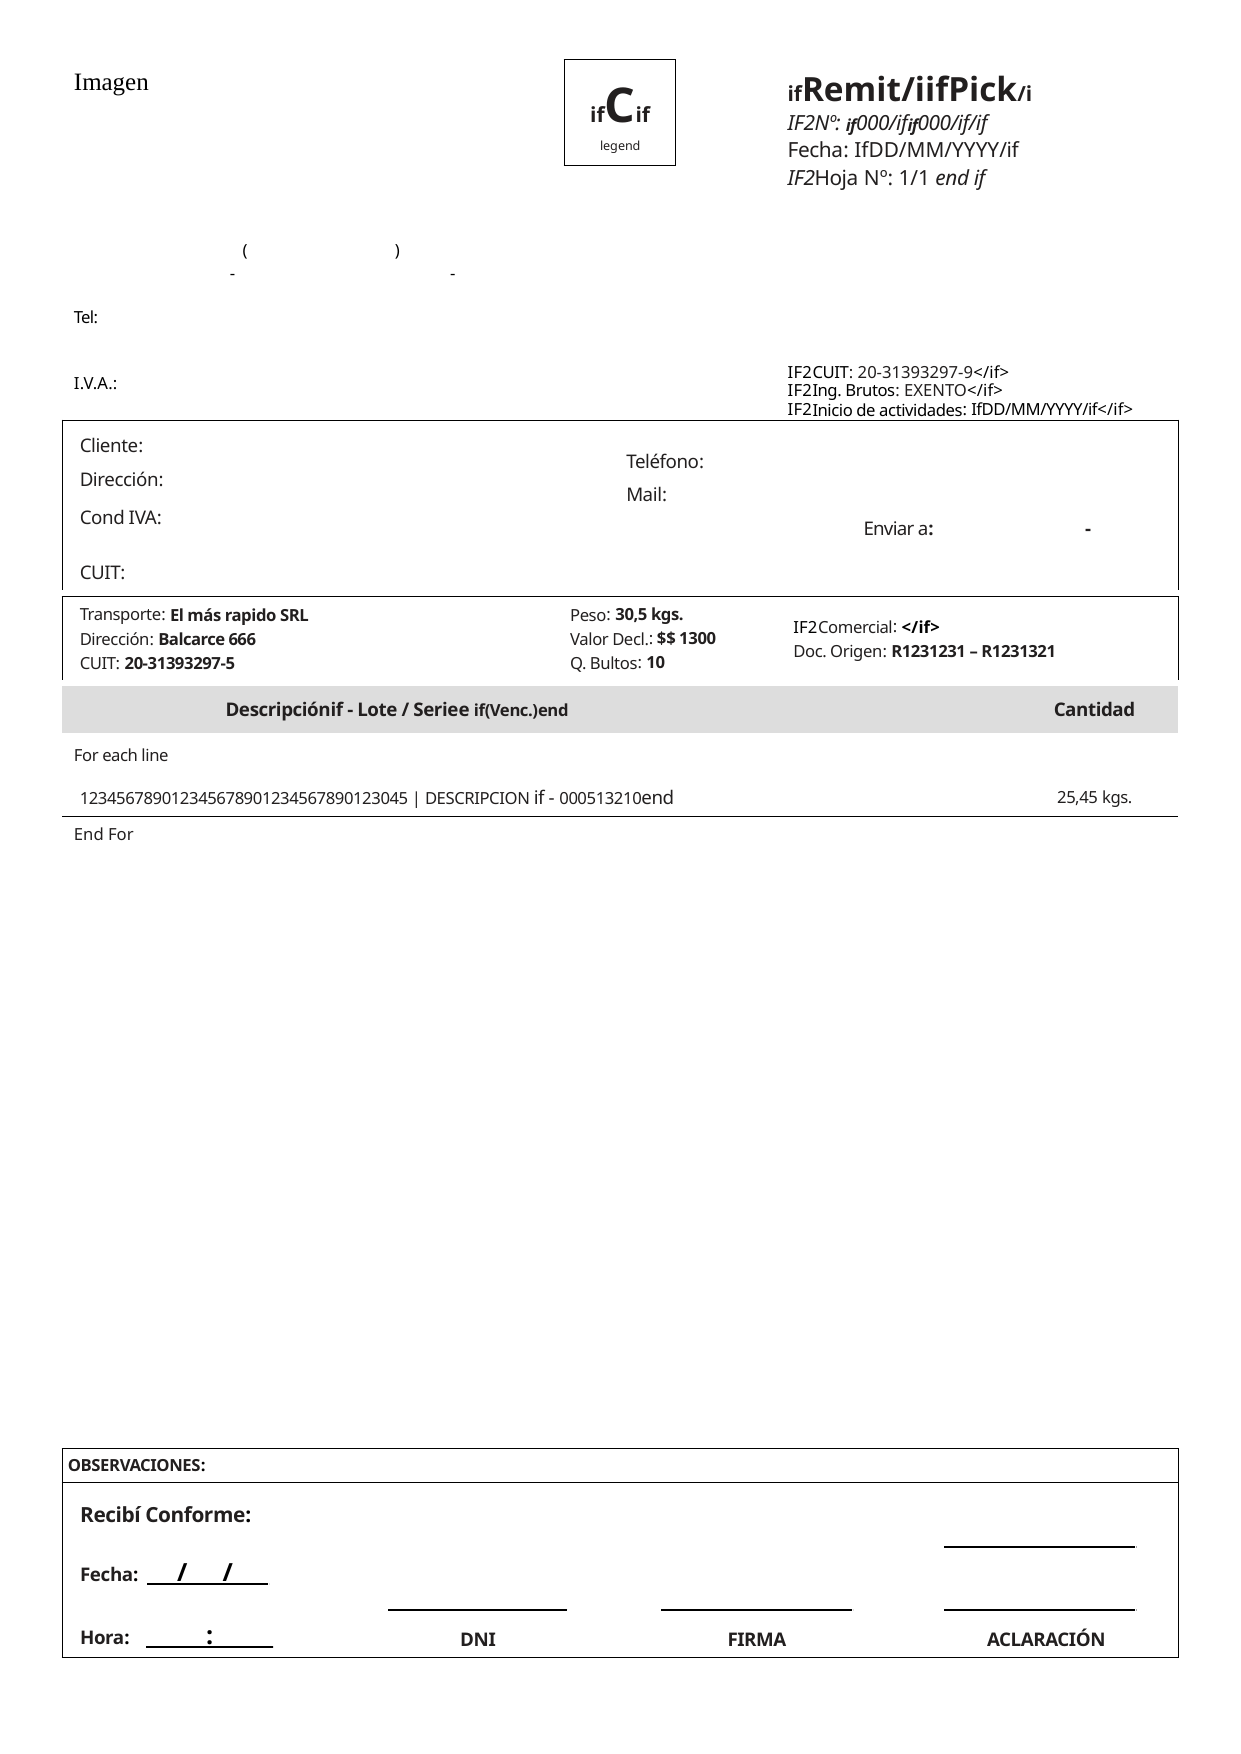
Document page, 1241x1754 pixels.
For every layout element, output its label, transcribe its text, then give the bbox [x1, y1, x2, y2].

table_header [1011, 738, 1178, 778]
table_cell End For [62, 817, 1011, 858]
table_cell 123456789012345678901234567890123045 | DESCRIPCION if - 000513210end [62, 779, 1011, 816]
table_header For each line [62, 738, 1011, 778]
table_cell [1011, 817, 1178, 858]
table_cell 25,45 kgs. [1011, 779, 1178, 816]
